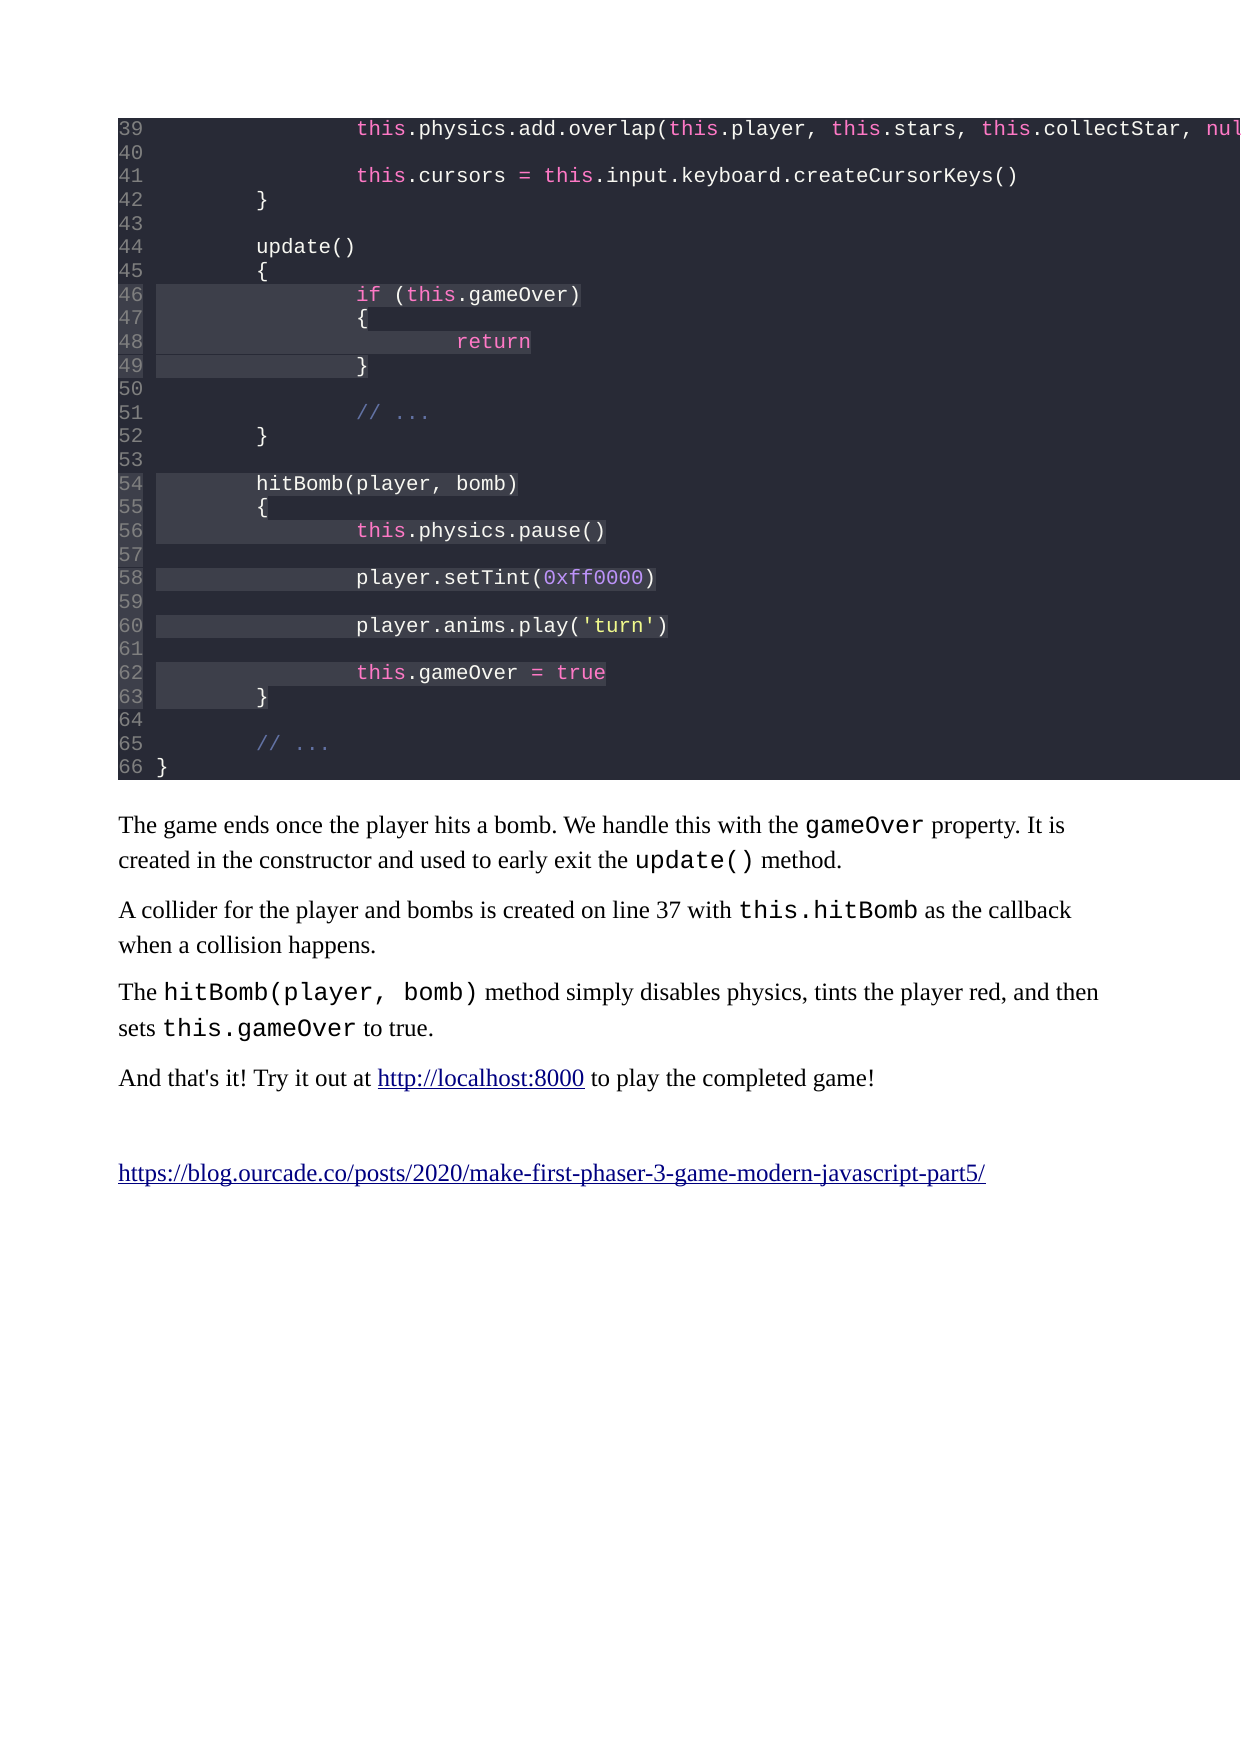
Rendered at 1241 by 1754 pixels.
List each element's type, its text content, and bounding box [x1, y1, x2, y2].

table_header import Phaser from 'phaser' import ScoreLabel from '../ui/ScoreLabel' import BombSpawner from './BombSpawner' export default class GameScene extends Phaser.Scene { constructor() { super('game-scene') this.player = undefined this.cursors = undefined this.scoreLabel = undefined this.stars = undefined this.bombSpawner = undefined this.gameOver = false } create() { this.add.image(400, 300, 'sky') const platforms = this.createPlatforms() this.player = this.createPlayer() this.stars = this.createStars() this.scoreLabel = this.createScoreLabel(16, 16, 0) this.bombSpawner = new BombSpawner(this, BOMB_KEY) const bombsGroup = this.bombSpawner.group this.physics.add.collider(this.player, platforms) this.physics.add.collider(this.stars, platforms) this.physics.add.collider(bombsGroup, platforms) this.physics.add.collider(this.player, bombsGroup, this.hitBomb, null, this) this.physics.add.overlap(this.player, this.stars, this.collectStar, null, this) this.cursors = this.input.keyboard.createCursorKeys() } update() { if (this.gameOver) { return } // ... } hitBomb(player, bomb) { this.physics.pause() player.setTint(0xff0000) player.anims.play('turn') this.gameOver = true } // ... } [156, 780, 1240, 810]
text The game ends once the player hits a bomb. We handle this with the gameOver property. It is created in the constructor and used to early exit the update() method. [118, 810, 1122, 876]
text A collider for the player and bombs is created on line 37 with this.hitBomb as the callback when a collision happens. [118, 895, 1122, 959]
text The hitBomb(player, bomb) method simply disables physics, tints the player red, and then sets this.gameOver to true. [118, 977, 1122, 1043]
text https://blog.ourcade.co/posts/2020/make-first-phaser-3-game-modern-javascript-part5/ [118, 1158, 1122, 1187]
text And that's it! Try it out at http://localhost:8000 to play the completed game! 🎉 [118, 1063, 1122, 1091]
